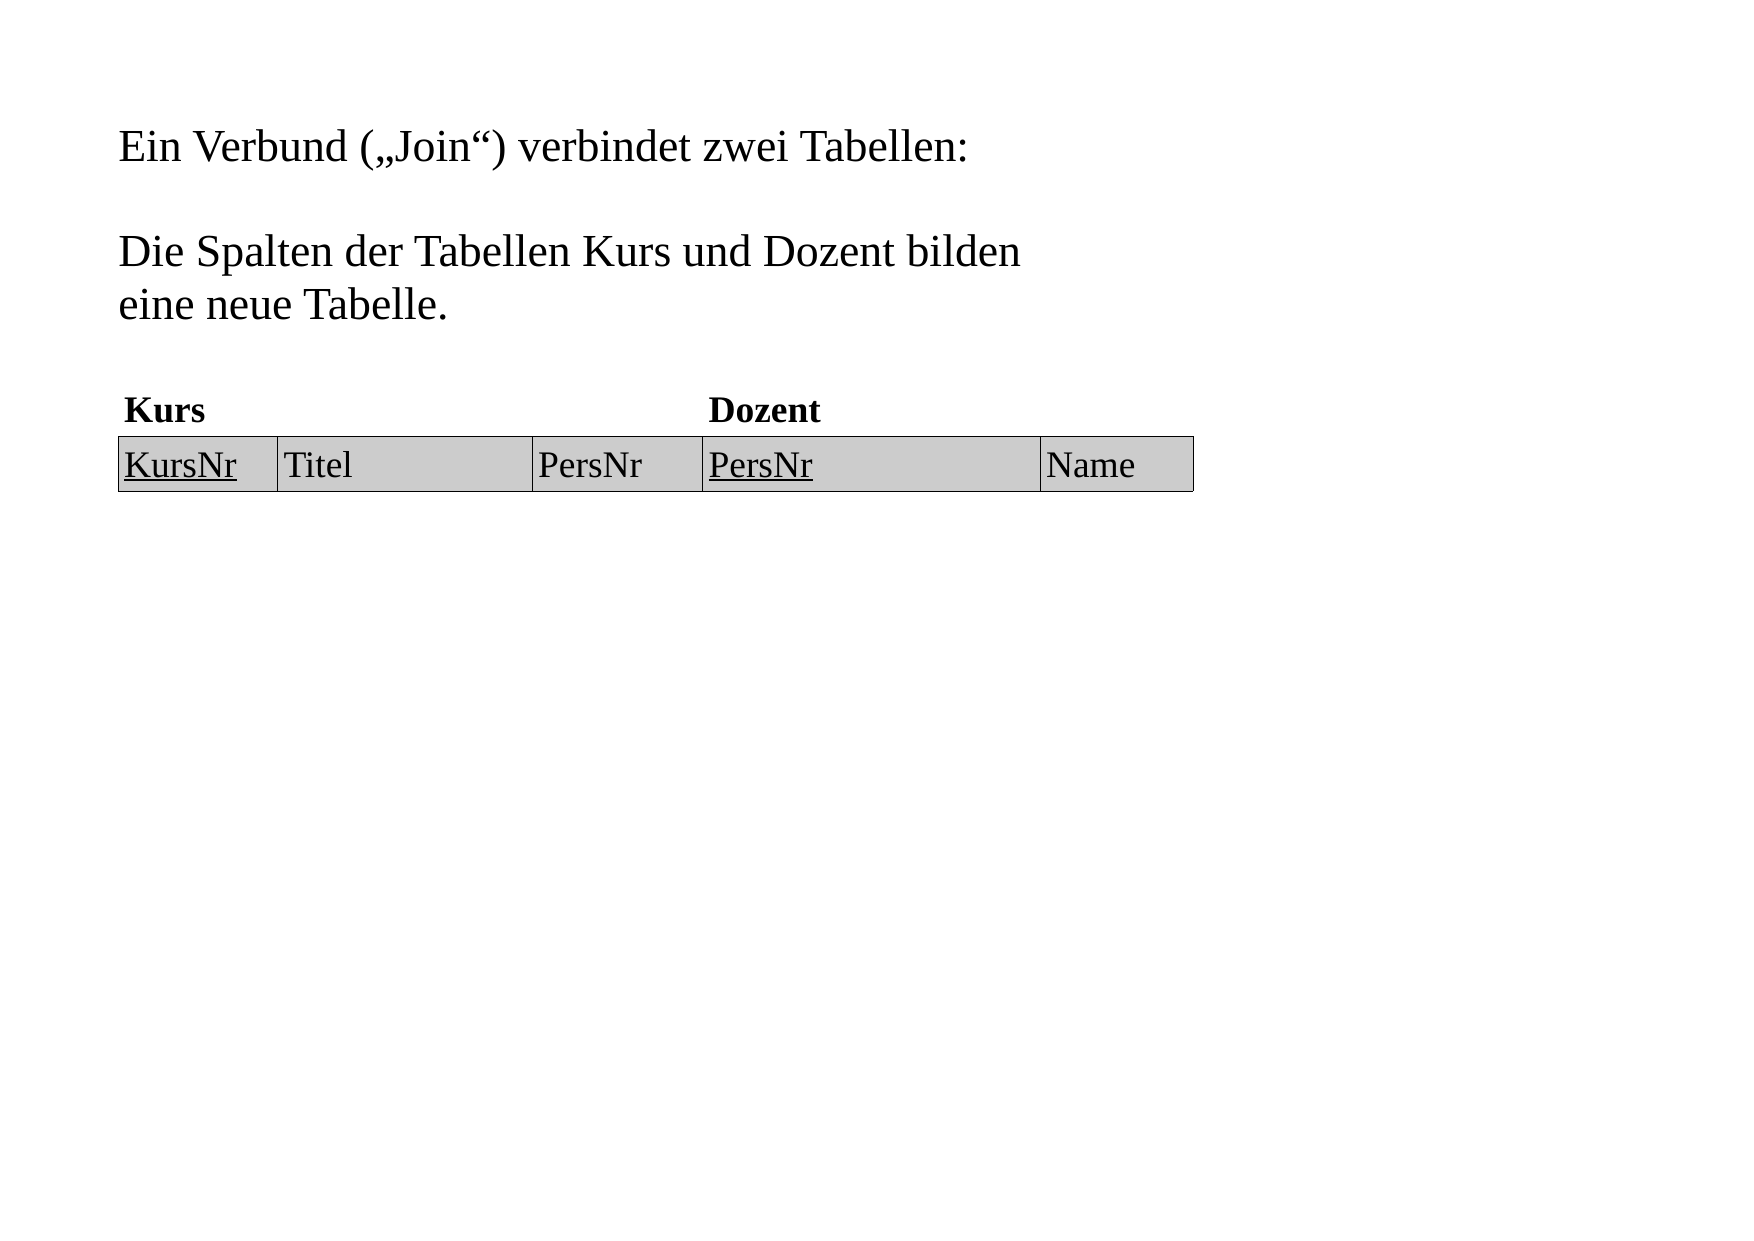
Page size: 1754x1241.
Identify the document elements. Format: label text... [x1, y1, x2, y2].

text eine neue Tabelle. [118, 276, 1636, 329]
table_cell PersNr [703, 437, 1040, 491]
table_header Kurs [118, 382, 702, 436]
table_cell KursNr [119, 437, 277, 491]
table_cell PersNr [533, 437, 702, 491]
text Ein Verbund („Join“) verbindet zwei Tabellen: [118, 118, 1636, 171]
table_cell Name [1041, 437, 1193, 491]
table_cell Titel [278, 437, 532, 491]
table_header Dozent [703, 382, 1193, 436]
text Die Spalten der Tabellen Kurs und Dozent bilden [118, 223, 1636, 276]
